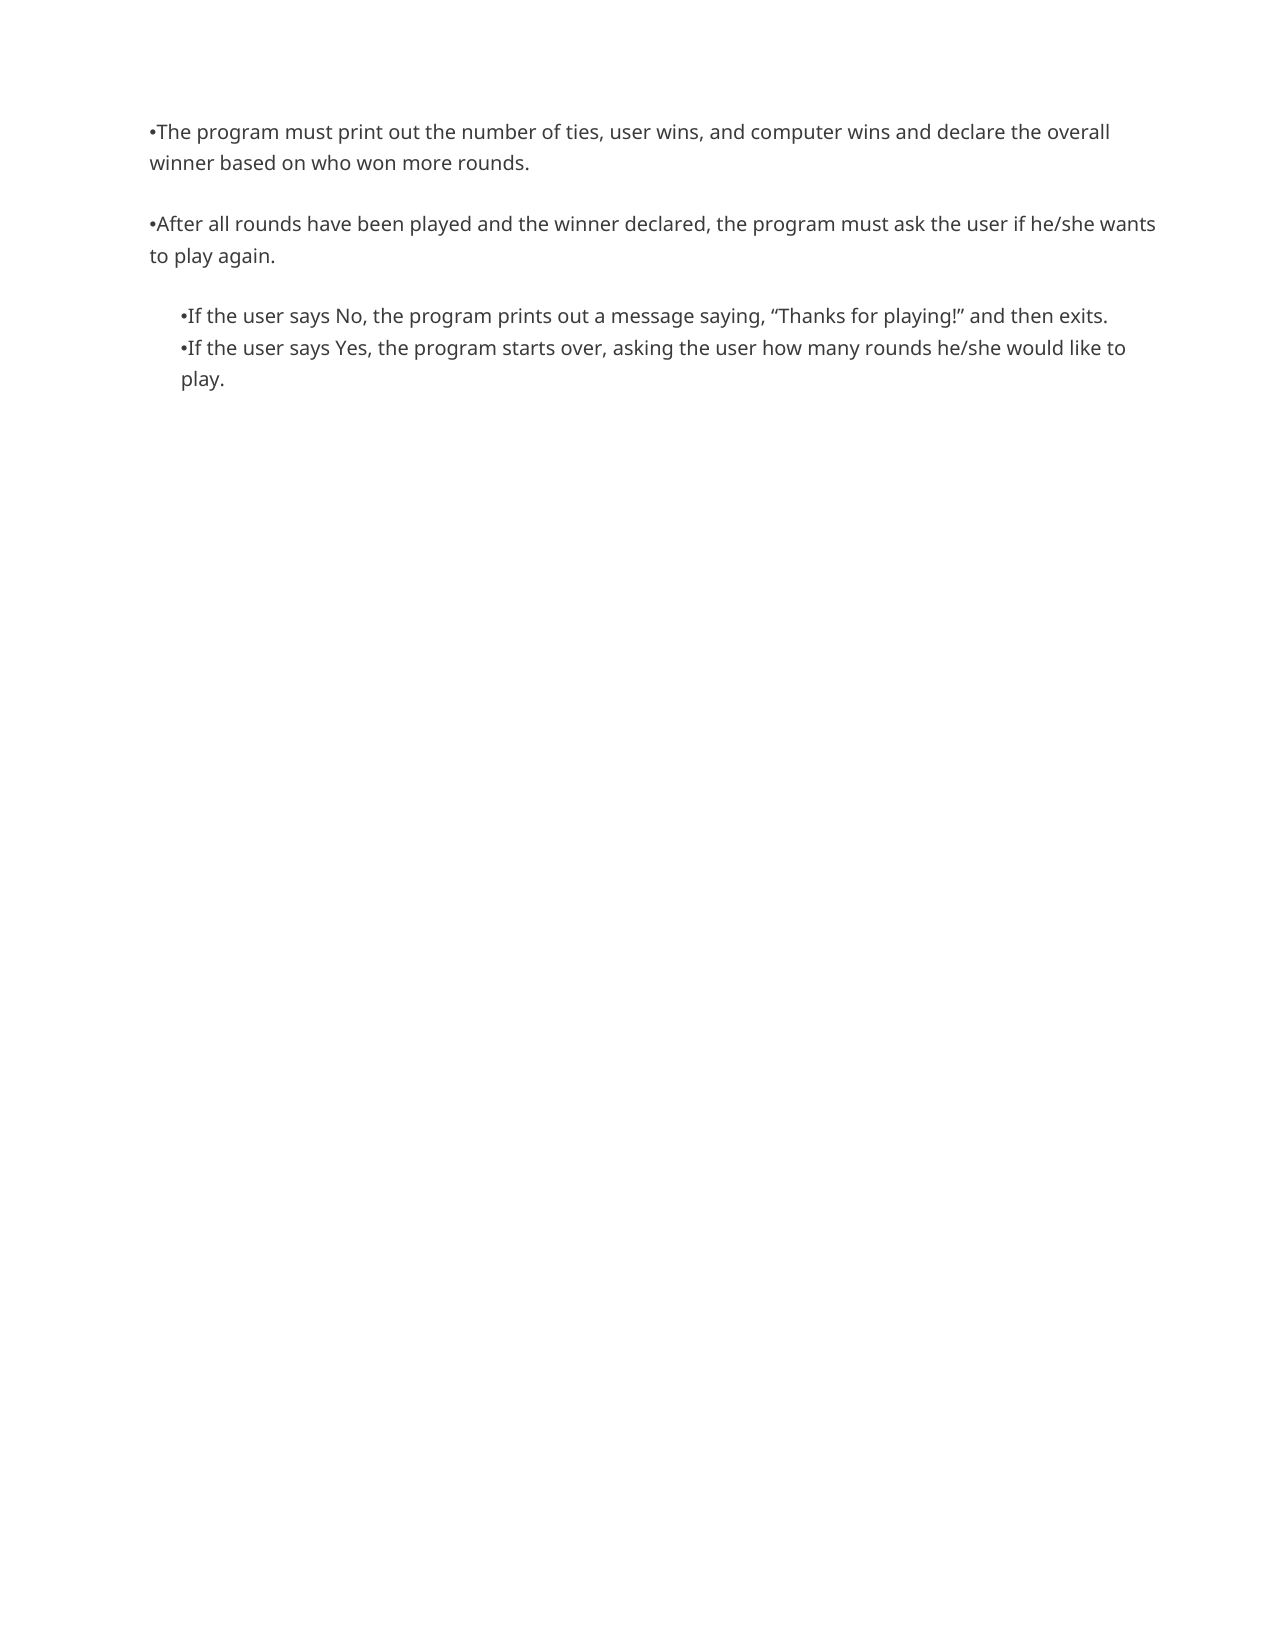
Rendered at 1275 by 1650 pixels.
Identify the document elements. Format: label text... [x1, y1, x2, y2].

list If the user says Yes, the program starts over, asking the user how many rounds he/she would like to play. [118, 334, 1157, 392]
list If the user says No, the program prints out a message saying, “Thanks for playing!” and then exits. [118, 302, 1157, 330]
list The program must print out the number of ties, user wins, and computer wins and declare the overall winner based on who won more rounds. [118, 118, 1157, 177]
list After all rounds have been played and the winner declared, the program must ask the user if he/she wants to play again. [118, 210, 1157, 269]
